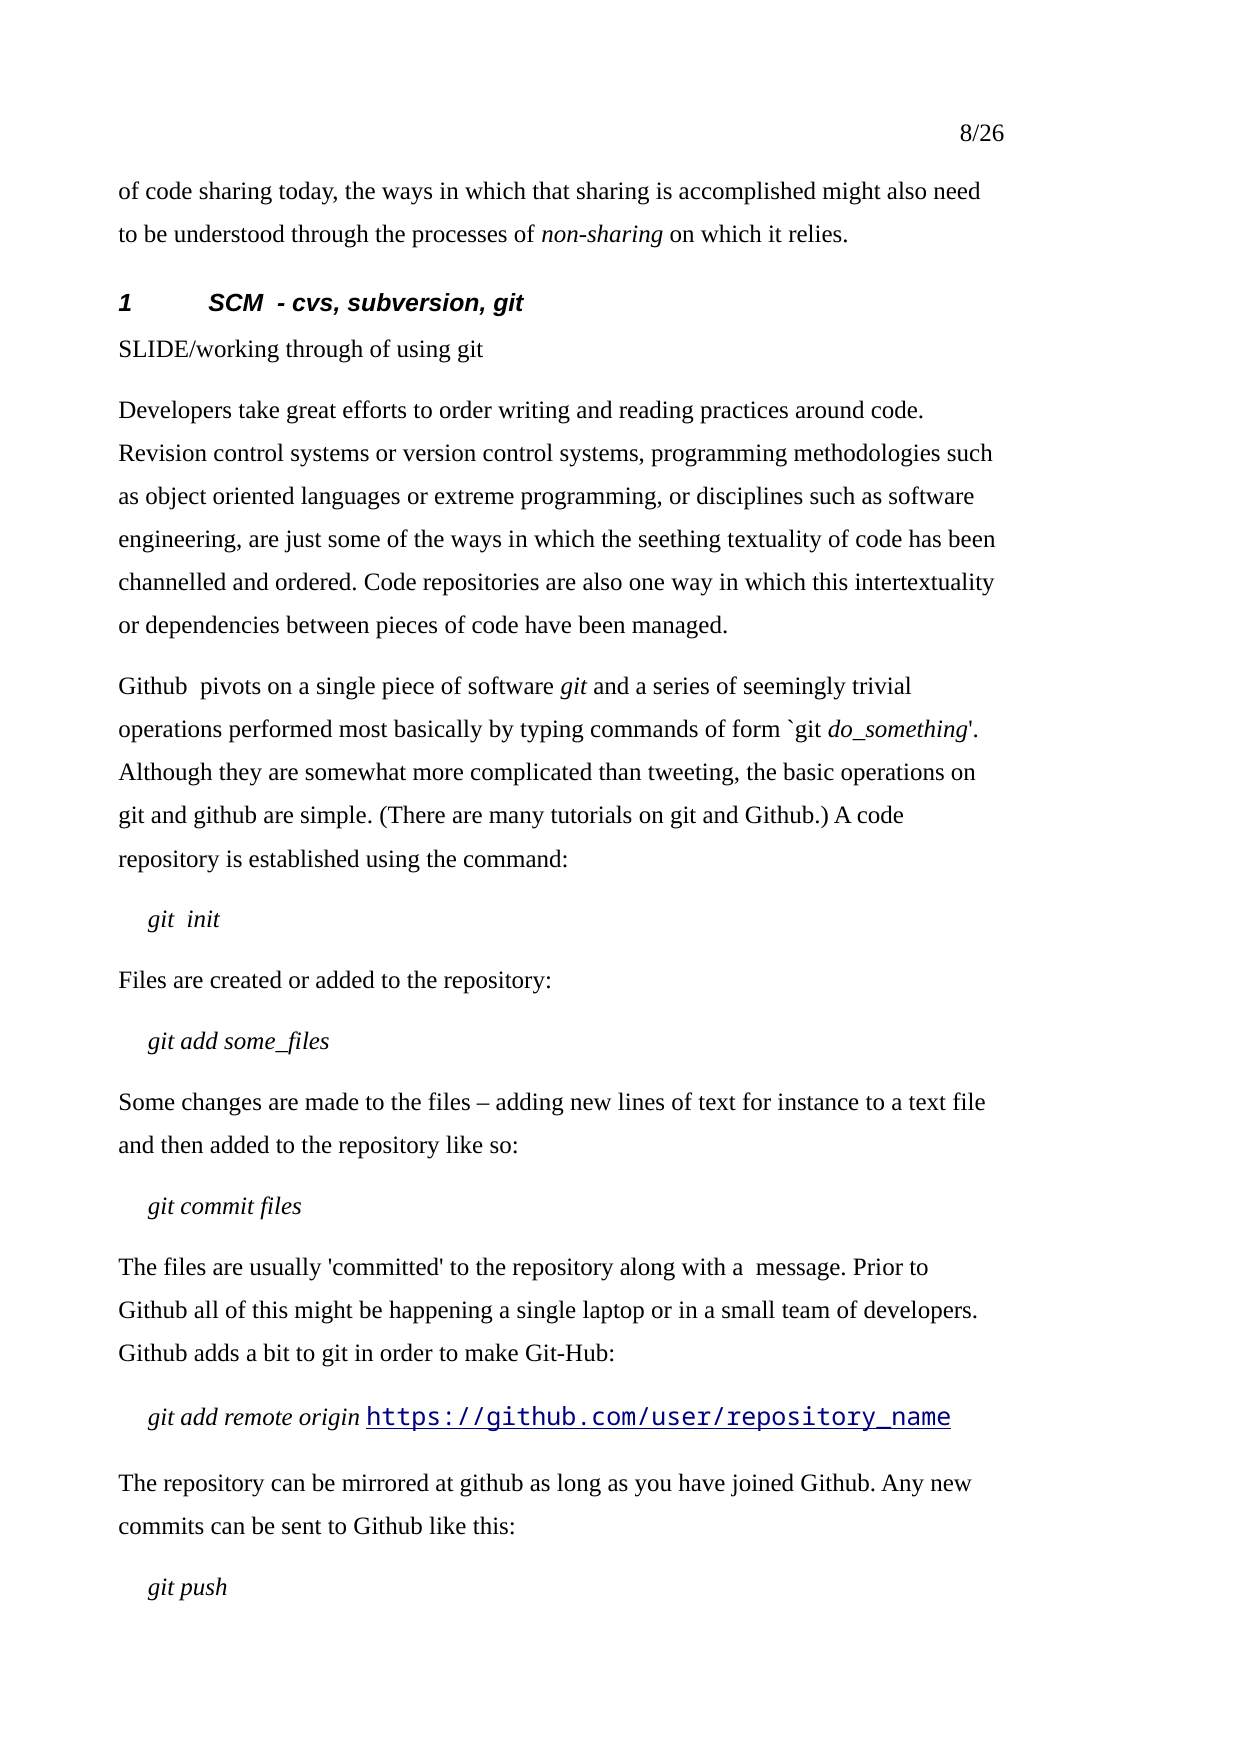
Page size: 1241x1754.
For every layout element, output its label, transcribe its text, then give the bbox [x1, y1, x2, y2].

text SLIDE/working through of using git [118, 334, 1004, 363]
text Github pivots on a single piece of software git and a series of seemingly trivial operations performed most basically by typing commands of form `git do_something'. Although they are somewhat more complicated than tweeting, the basic operations on git and github are simple. (There are many tutorials on git and Github.) A code repository is established using the command: [118, 671, 1004, 872]
text git push [148, 1572, 1004, 1600]
text git add some_files [148, 1026, 1004, 1055]
text of code sharing today, the ways in which that sharing is accomplished might also need to be understood through the processes of non-sharing on which it relies. [118, 176, 1004, 248]
text git init [148, 904, 1004, 933]
text Some changes are made to the files – adding new lines of text for instance to a text file and then added to the repository like so: [118, 1087, 1004, 1159]
text Developers take great efforts to order writing and reading practices around code. Revision control systems or version control systems, programming methodologies such as object oriented languages or extreme programming, or disciplines such as software engineering, are just some of the ways in which the seething textuality of code has been channelled and ordered. Code repositories are also one way in which this intertextuality or dependencies between pieces of code have been managed. [118, 395, 1004, 639]
text git add remote origin https://github.com/user/repository_name [148, 1399, 1004, 1433]
text The files are usually 'committed' to the repository along with a message. Prior to Github all of this might be happening a single laptop or in a small team of developers. Github adds a bit to git in order to make Git-Hub: [118, 1252, 1004, 1367]
text Files are created or added to the repository: [118, 965, 1004, 994]
subtitle SCM - cvs, subversion, git [118, 288, 1004, 316]
text git commit files [148, 1191, 1004, 1220]
text The repository can be mirrored at github as long as you have joined Github. Any new commits can be sent to Github like this: [118, 1468, 1004, 1539]
